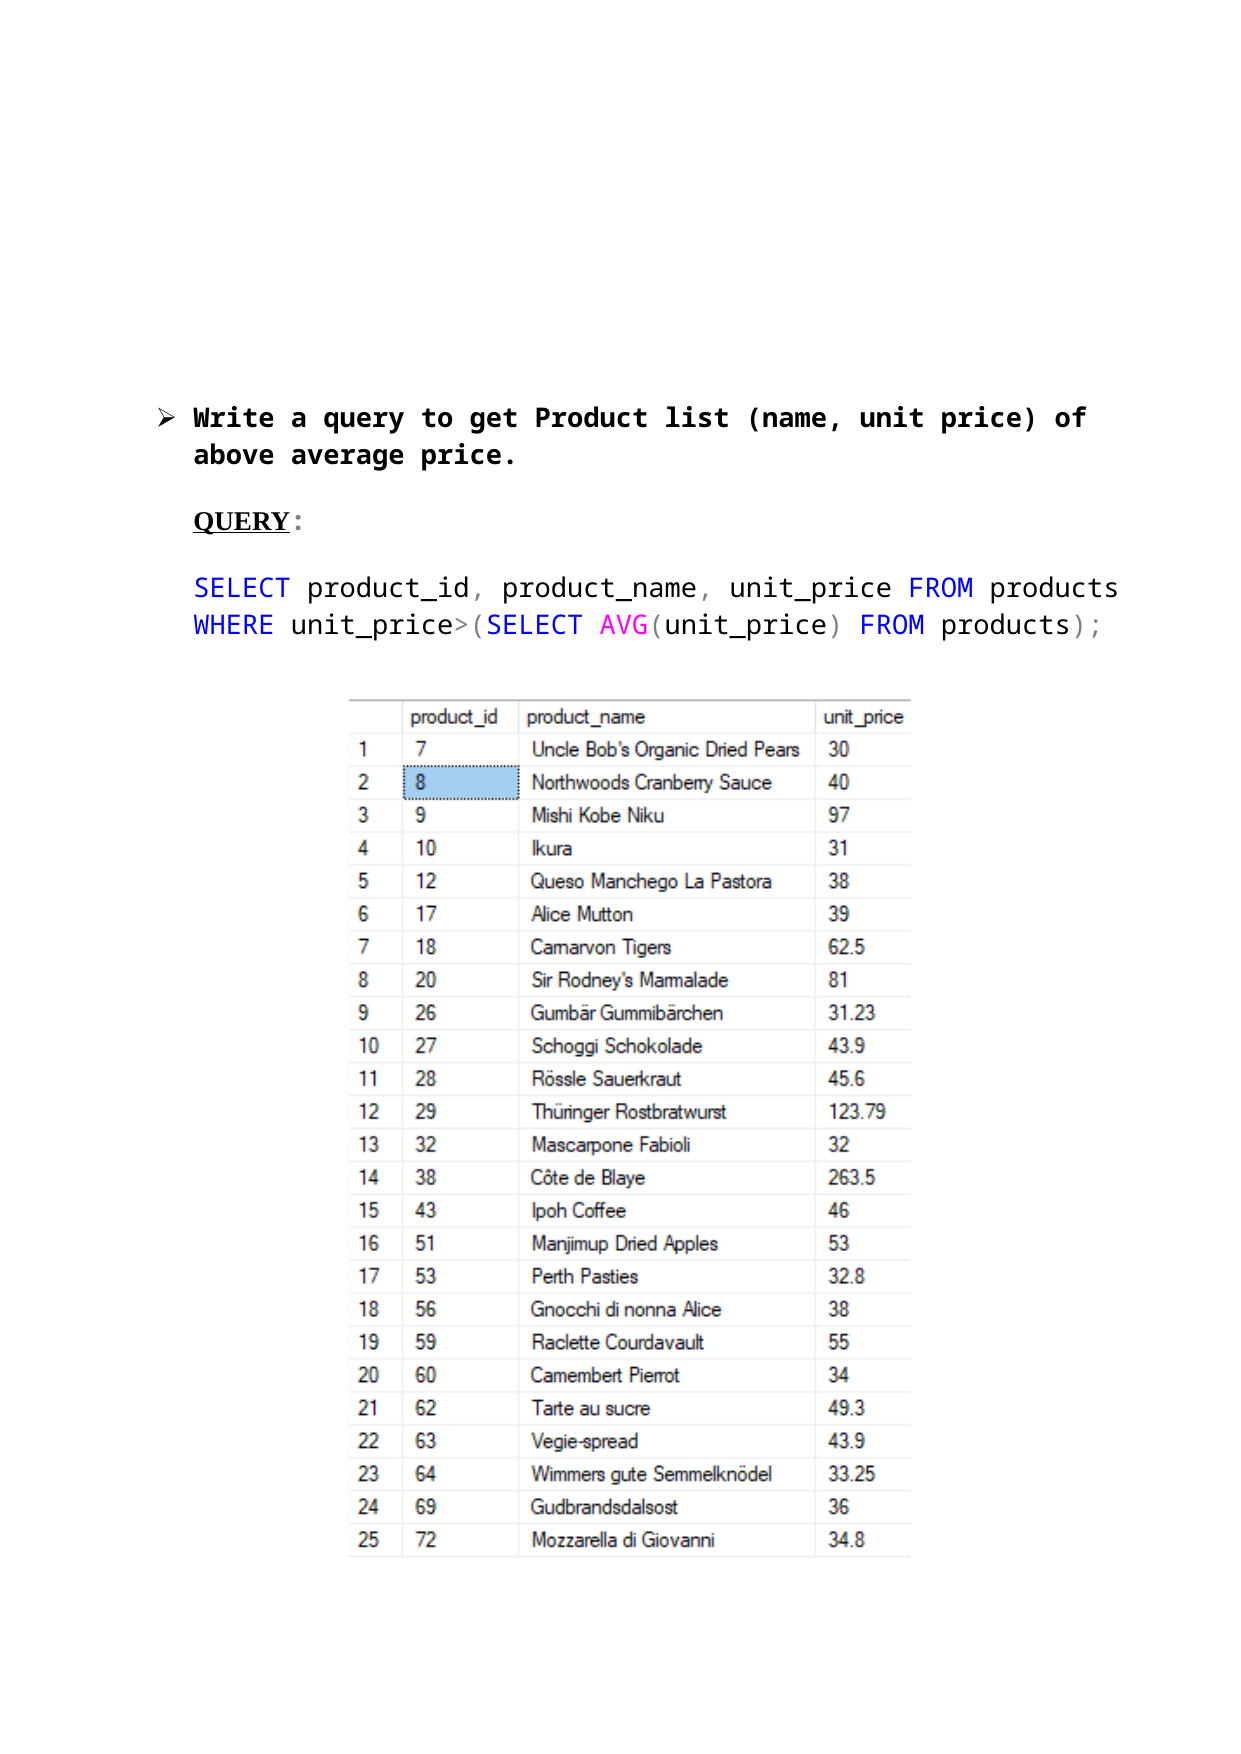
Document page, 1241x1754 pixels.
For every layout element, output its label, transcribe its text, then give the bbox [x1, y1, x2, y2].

list SELECT product_id, product_name, unit_price FROM products WHERE unit_price>(SELECT AVG(unit_price) FROM products); [156, 569, 1122, 643]
picture [348, 698, 912, 1563]
list QUERY: [156, 501, 1122, 538]
list Write a query to get Product list (name, unit price) of above average price. [156, 398, 1122, 472]
